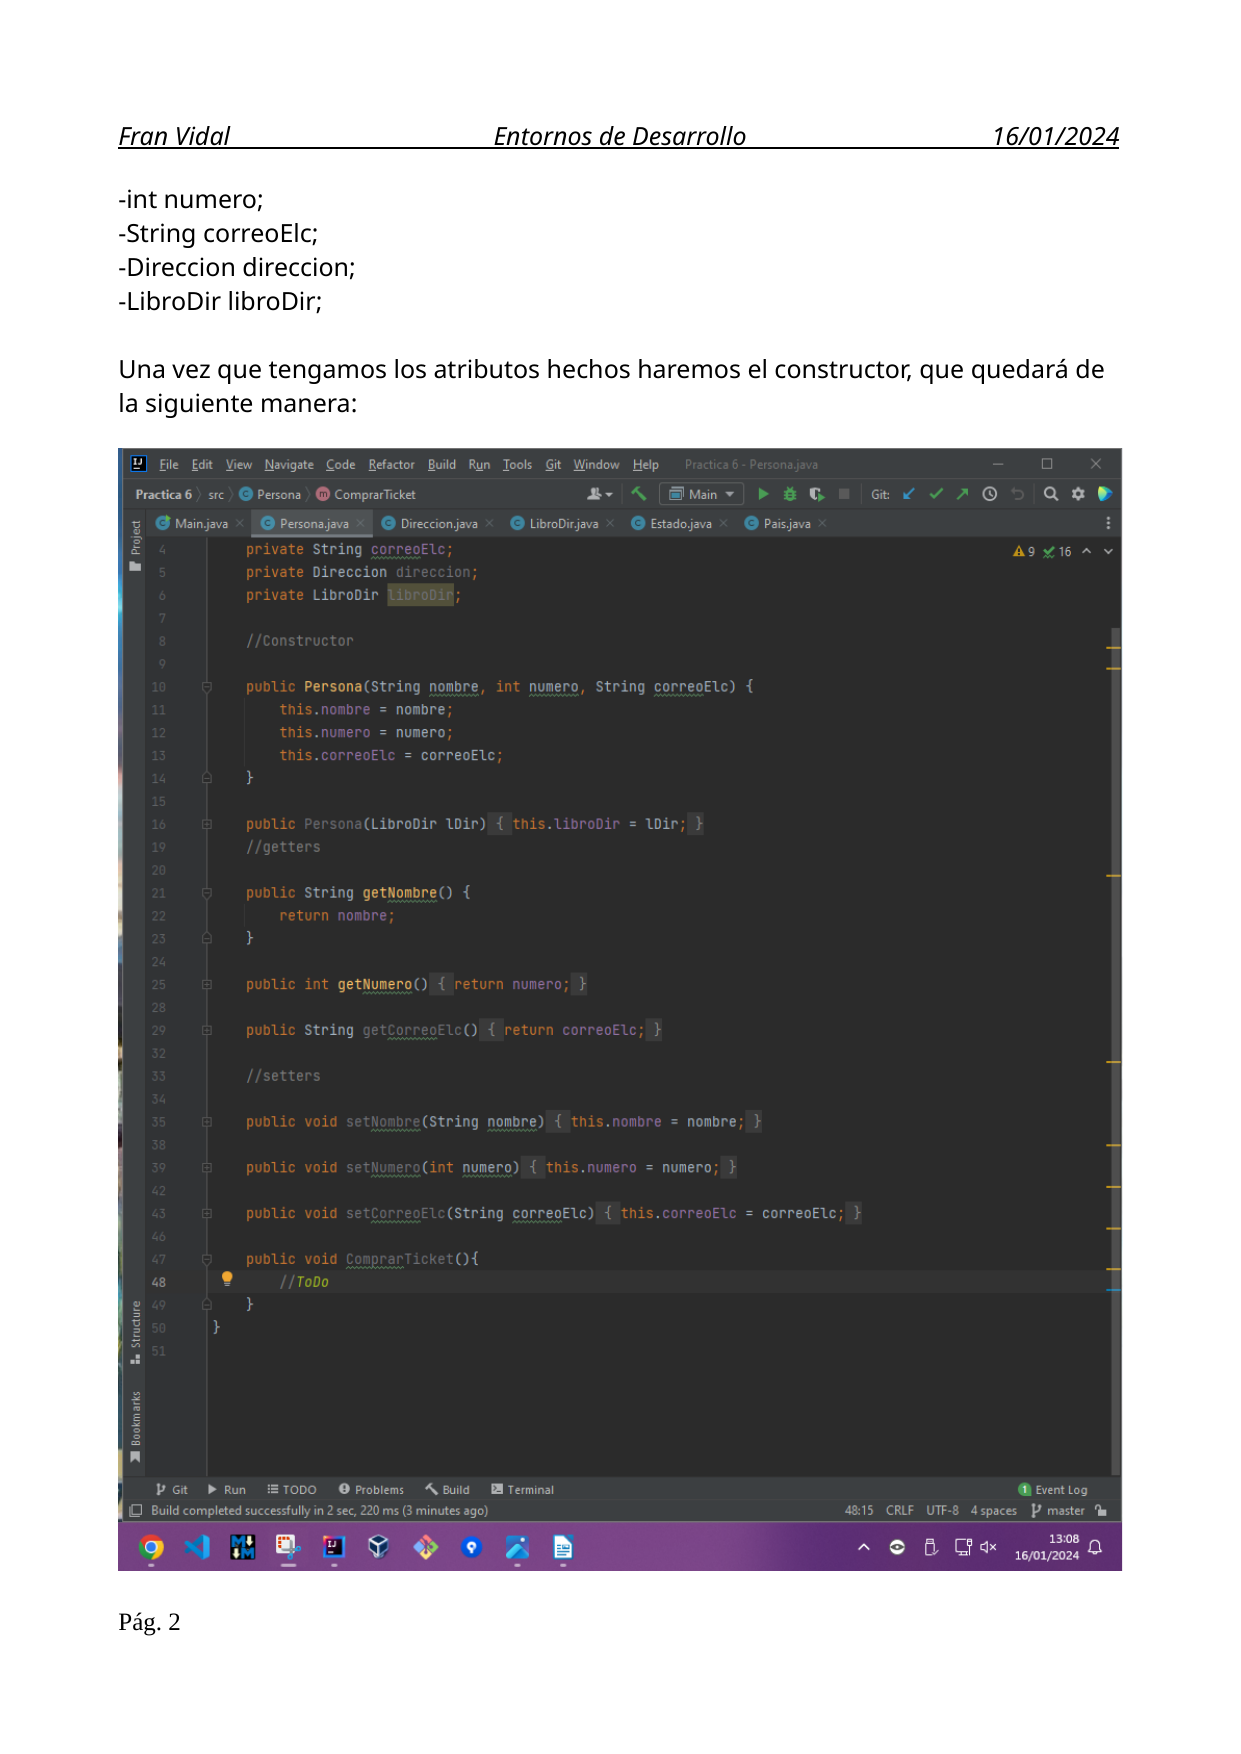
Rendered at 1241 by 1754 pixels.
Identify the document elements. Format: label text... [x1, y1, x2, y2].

text -int numero; [118, 182, 1122, 216]
text -String correoElc; [118, 216, 1122, 250]
text -Direccion direccion; [118, 250, 1122, 284]
text Una vez que tengamos los atributos hechos haremos el constructor, que quedará de la siguiente manera: [118, 352, 1122, 420]
text -LibroDir libroDir; [118, 284, 1122, 318]
picture [118, 448, 1123, 1571]
